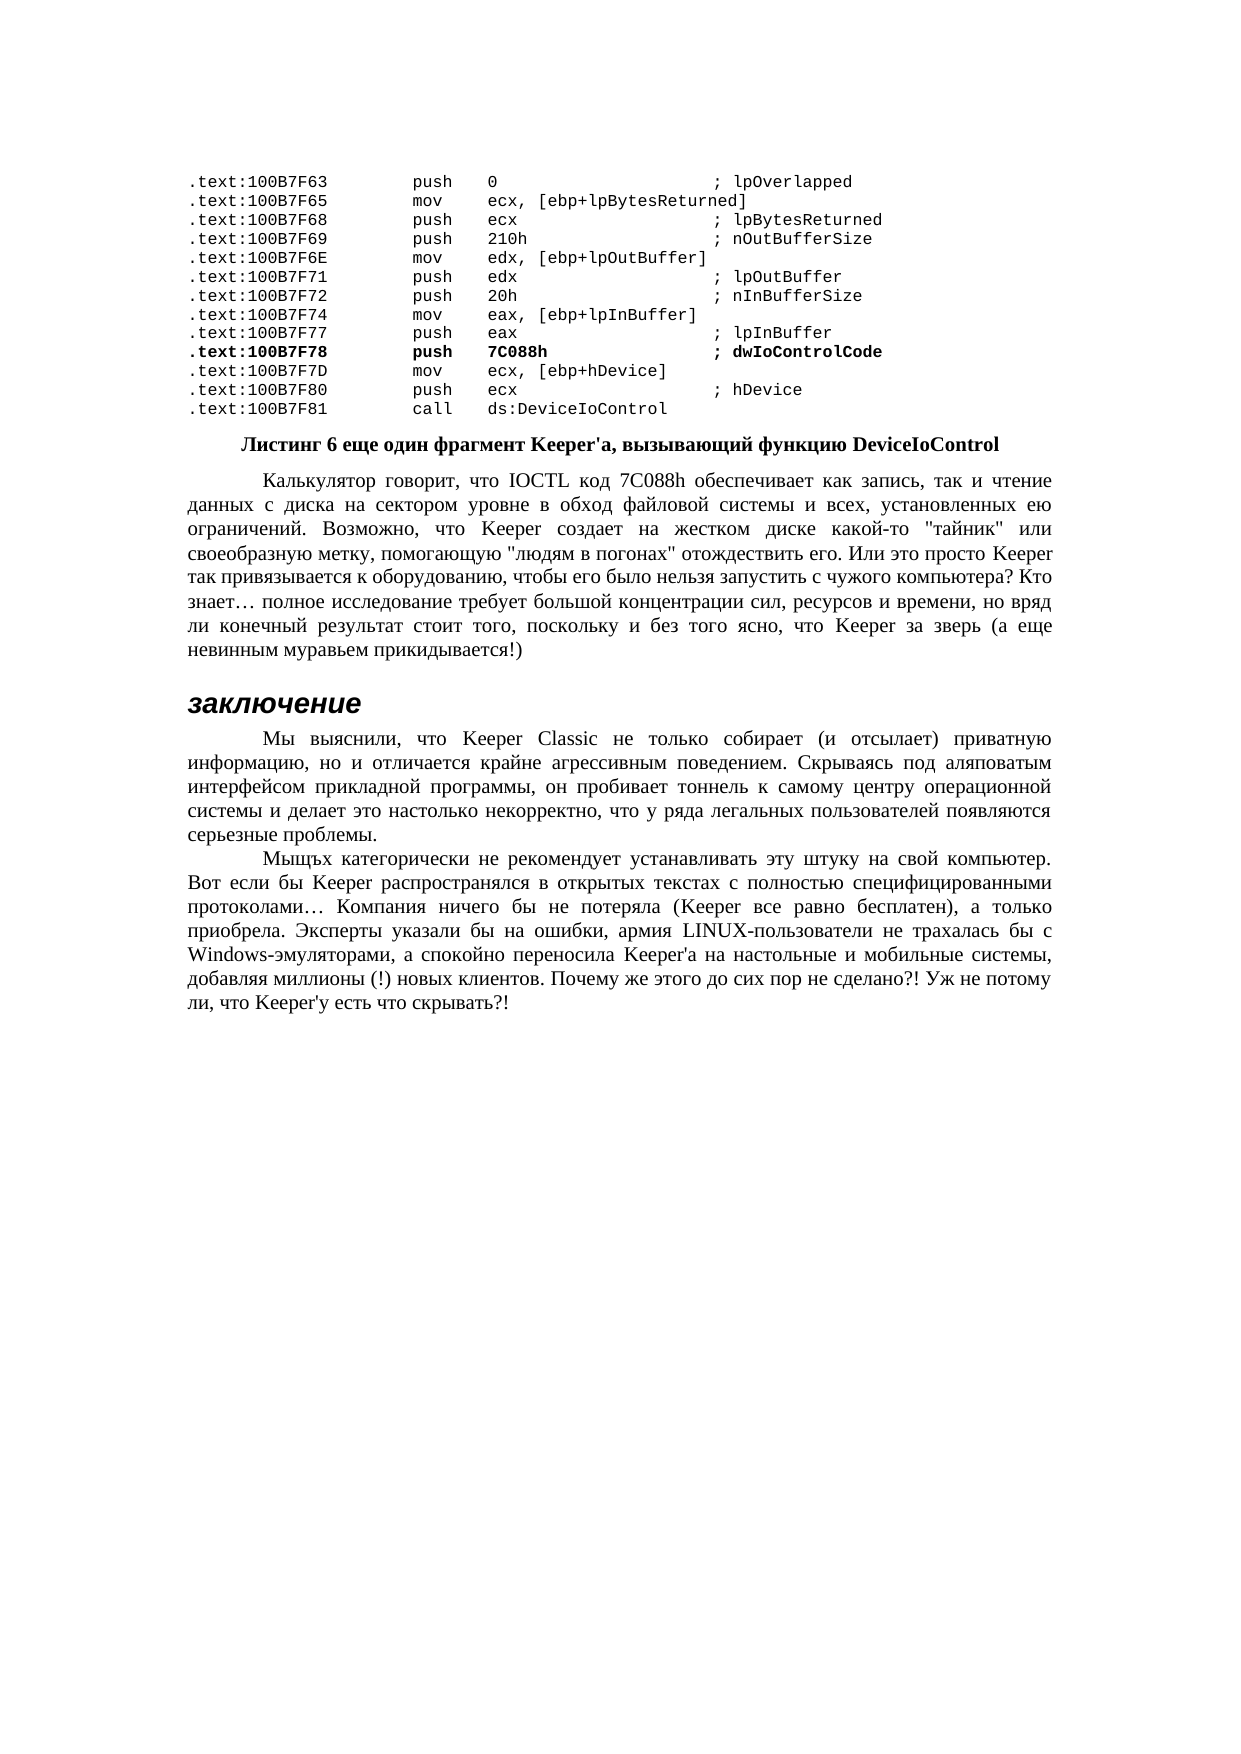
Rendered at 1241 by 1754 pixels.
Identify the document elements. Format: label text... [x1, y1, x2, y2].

text .text:100B7F77 push eax ; lpInBuffer [187, 325, 1053, 344]
text .text:100B7F7D mov ecx, [ebp+hDevice] [187, 363, 1053, 381]
text Мы выяснили, что Keeper Classic не только собирает (и отсылает) приватную информацию, но и отличается крайне агрессивным поведением. Скрываясь под аляповатым интерфейсом прикладной программы, он пробивает тоннель к самому центру операционной системы и делает это настолько некорректно, что у ряда легальных пользователей появляются серьезные проблемы. [187, 726, 1053, 846]
subtitle заключение [187, 686, 1053, 719]
text Калькулятор говорит, что IOCTL код 7C088h обеспечивает как запись, так и чтение данных с диска на сектором уровне в обход файловой системы и всех, установленных ею ограничений. Возможно, что Keeper создает на жестком диске какой-то "тайник" или своеобразную метку, помогающую "людям в погонах" отождествить его. Или это просто Keeper так привязывается к оборудованию, чтобы его было нельзя запустить с чужого компьютера? Кто знает… полное исследование требует большой концентрации сил, ресурсов и времени, но вряд ли конечный результат стоит того, поскольку и без того ясно, что Keeper за зверь (а еще невинным муравьем прикидывается!) [187, 468, 1053, 661]
text .text:100B7F71 push edx ; lpOutBuffer [187, 268, 1053, 287]
text Листинг 6 еще один фрагмент Keeper'а, вызывающий функцию DeviceIoControl [187, 432, 1053, 456]
text Мыщъх категорически не рекомендует устанавливать эту штуку на свой компьютер. Вот если бы Keeper распространялся в открытых текстах с полностью специфицированными протоколами… Компания ничего бы не потеряла (Keeper все равно бесплатен), а только приобрела. Эксперты указали бы на ошибки, армия LINUX-пользователи не трахалась бы с Windows-эмуляторами, а спокойно переносила Keeper'а на настольные и мобильные системы, добавляя миллионы (!) новых клиентов. Почему же этого до сих пор не сделано?! Уж не потому ли, что Keeper'у есть что скрывать?! [187, 846, 1053, 1014]
text .text:100B7F6E mov edx, [ebp+lpOutBuffer] [187, 249, 1053, 268]
text .text:100B7F74 mov eax, [ebp+lpInBuffer] [187, 306, 1053, 325]
text .text:100B7F81 call ds:DeviceIoControl [187, 400, 1053, 419]
text .text:100B7F68 push ecx ; lpBytesReturned [187, 212, 1053, 231]
text .text:100B7F63 push 0 ; lpOverlapped [187, 174, 1053, 193]
text .text:100B7F72 push 20h ; nInBufferSize [187, 287, 1053, 306]
text .text:100B7F69 push 210h ; nOutBufferSize [187, 231, 1053, 249]
text .text:100B7F80 push ecx ; hDevice [187, 381, 1053, 400]
text .text:100B7F65 mov ecx, [ebp+lpBytesReturned] [187, 193, 1053, 212]
text .text:100B7F78 push 7C088h ; dwIoControlCode [187, 344, 1053, 363]
